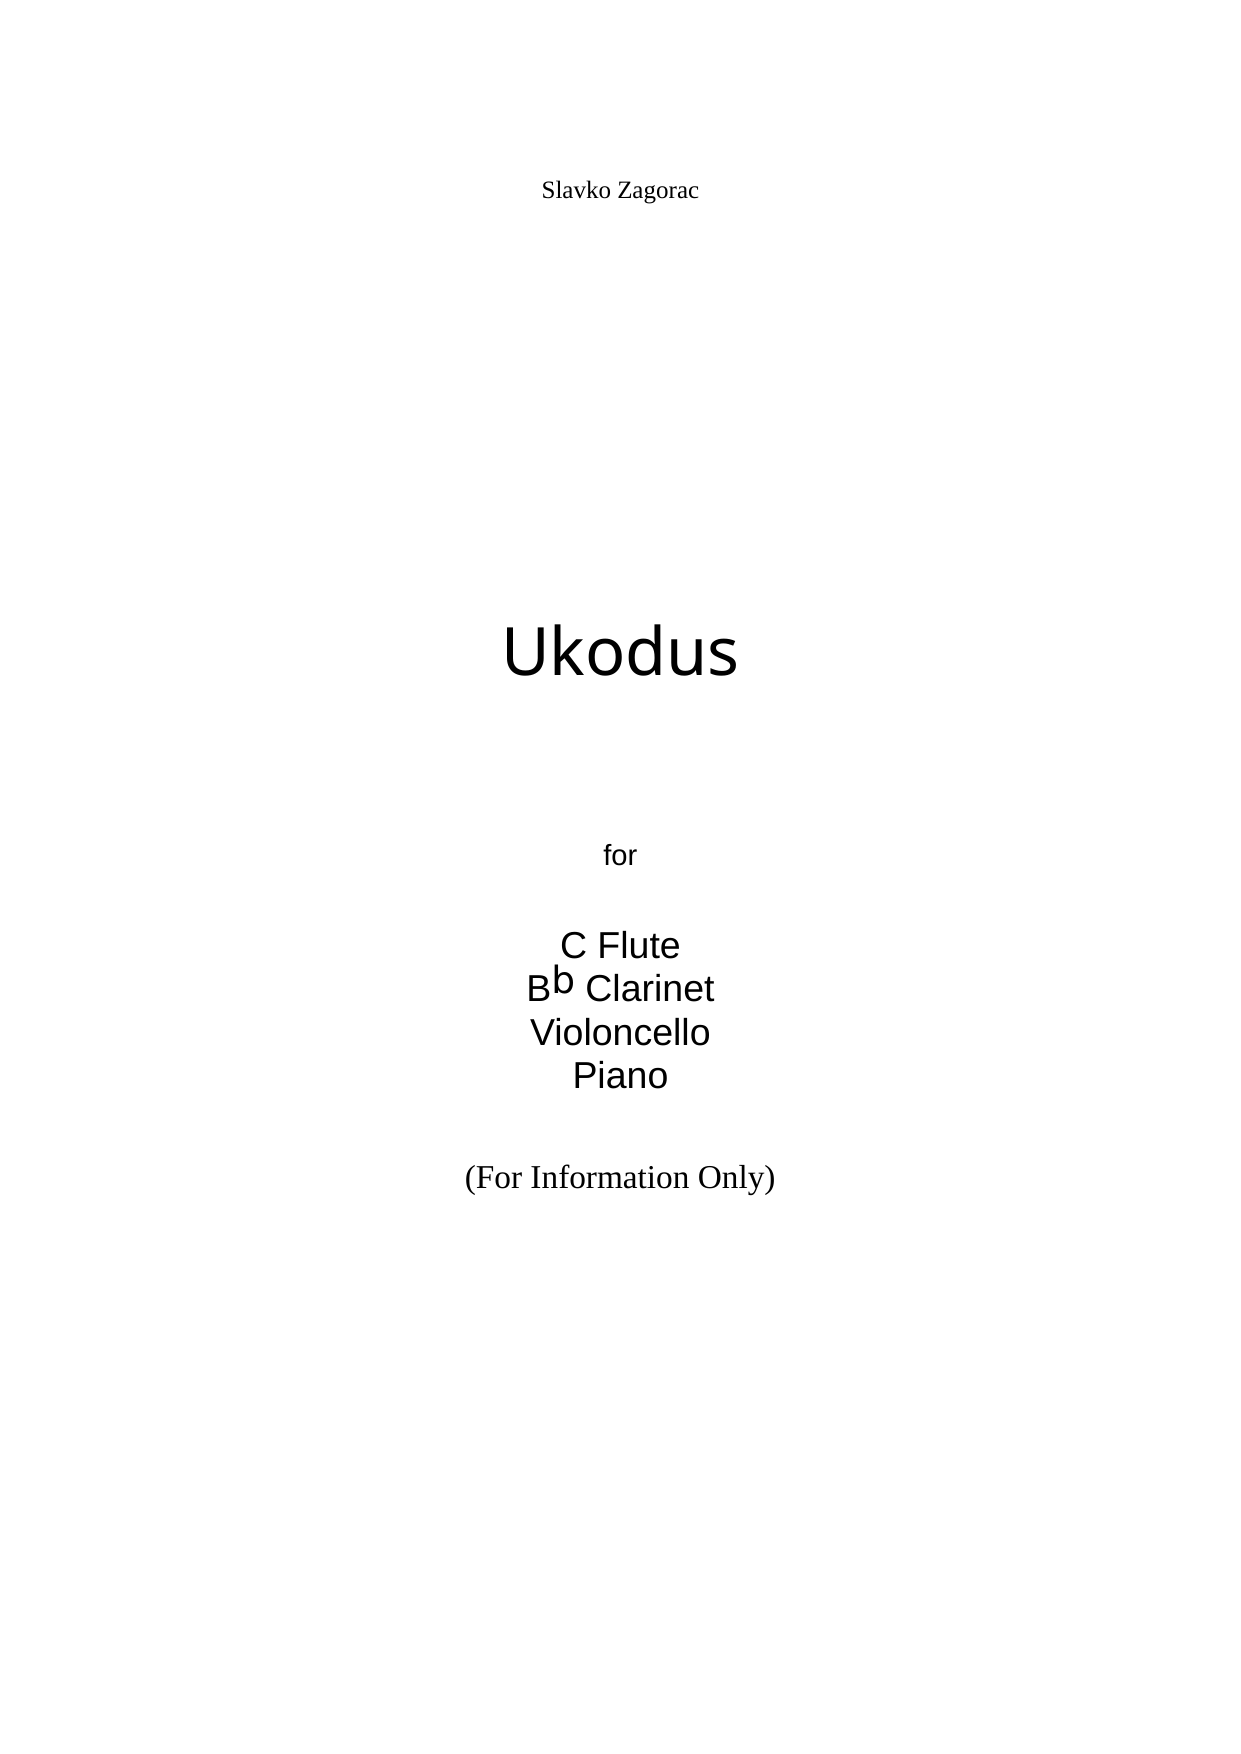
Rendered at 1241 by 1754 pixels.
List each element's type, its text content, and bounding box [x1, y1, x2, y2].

text Slavko Zagorac [118, 176, 1122, 204]
text (For Information Only) [118, 1158, 1122, 1196]
subtitle for [118, 838, 1122, 871]
subtitle C Flute Bb Clarinet Violoncello Piano [118, 890, 1122, 1096]
subtitle Ukodus [118, 604, 1122, 695]
